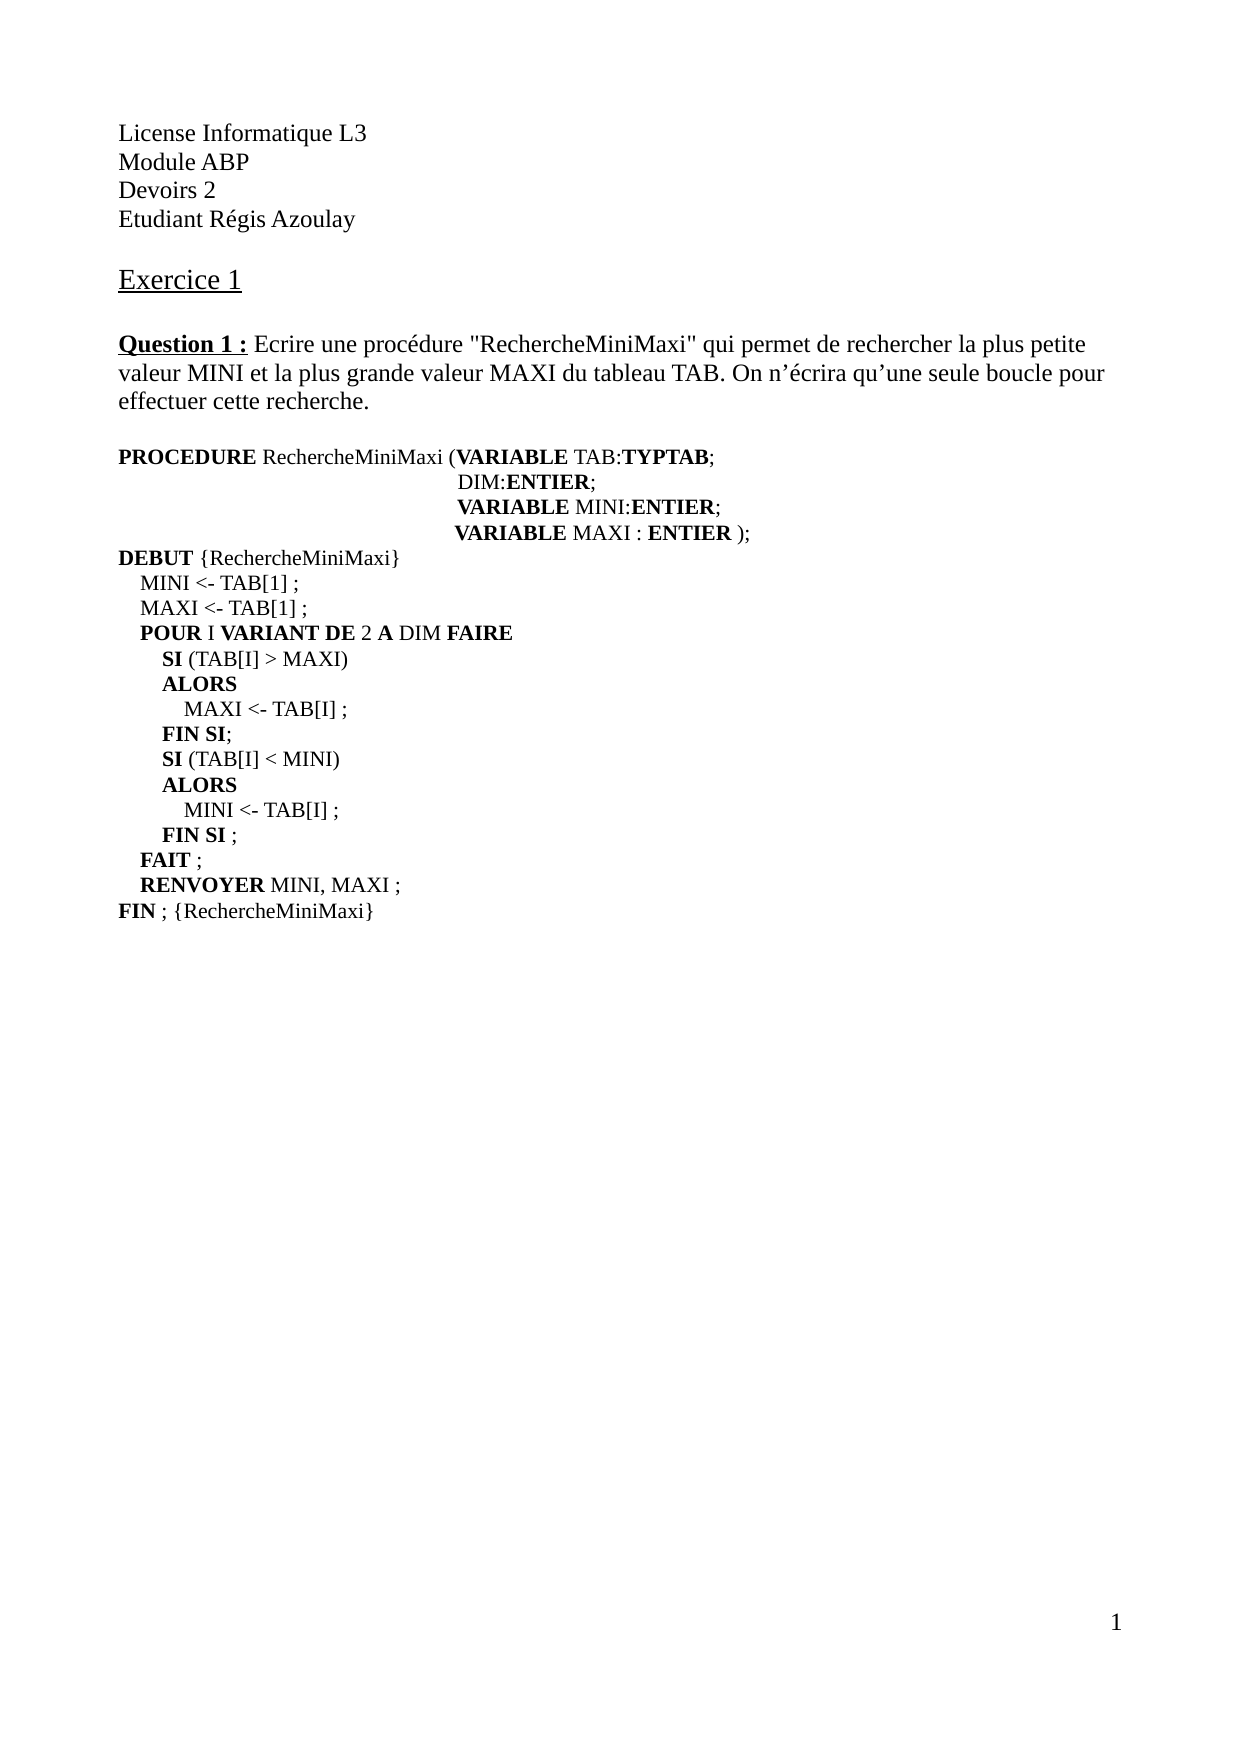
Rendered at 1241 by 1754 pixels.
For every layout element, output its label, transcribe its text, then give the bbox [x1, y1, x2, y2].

text Etudiant Régis Azoulay [118, 204, 1122, 233]
text MINI <- TAB[1] ; [118, 570, 1122, 595]
text POUR I VARIANT DE 2 A DIM FAIRE [118, 620, 1122, 646]
text SI (TAB[I] > MAXI) [118, 646, 1122, 671]
text Module ABP [118, 147, 1122, 176]
text VARIABLE MINI:ENTIER; [118, 494, 1122, 519]
text ALORS [118, 671, 1122, 696]
text MAXI <- TAB[1] ; [118, 595, 1122, 620]
text FIN SI; [118, 721, 1122, 746]
text DIM:ENTIER; [118, 469, 1122, 494]
text FIN ; {RechercheMiniMaxi} [118, 898, 1122, 923]
text MINI <- TAB[I] ; [118, 797, 1122, 822]
text SI (TAB[I] < MINI) [118, 746, 1122, 772]
text Exercice 1 [118, 262, 1122, 295]
text DEBUT {RechercheMiniMaxi} [118, 545, 1122, 570]
text VARIABLE MAXI : ENTIER ); [118, 519, 1122, 545]
text Question 1 : Ecrire une procédure "RechercheMiniMaxi" qui permet de rechercher la plus petite valeur MINI et la plus grande valeur MAXI du tableau TAB. On n’écrira qu’une seule boucle pour effectuer cette recherche. [118, 329, 1122, 415]
text Devoirs 2 [118, 176, 1122, 204]
text RENVOYER MINI, MAXI ; [118, 872, 1122, 898]
text FAIT ; [118, 847, 1122, 872]
text License Informatique L3 [118, 118, 1122, 147]
text ALORS [118, 772, 1122, 797]
text FIN SI ; [118, 822, 1122, 847]
text MAXI <- TAB[I] ; [118, 696, 1122, 721]
text PROCEDURE RechercheMiniMaxi (VARIABLE TAB:TYPTAB; [118, 444, 1122, 469]
